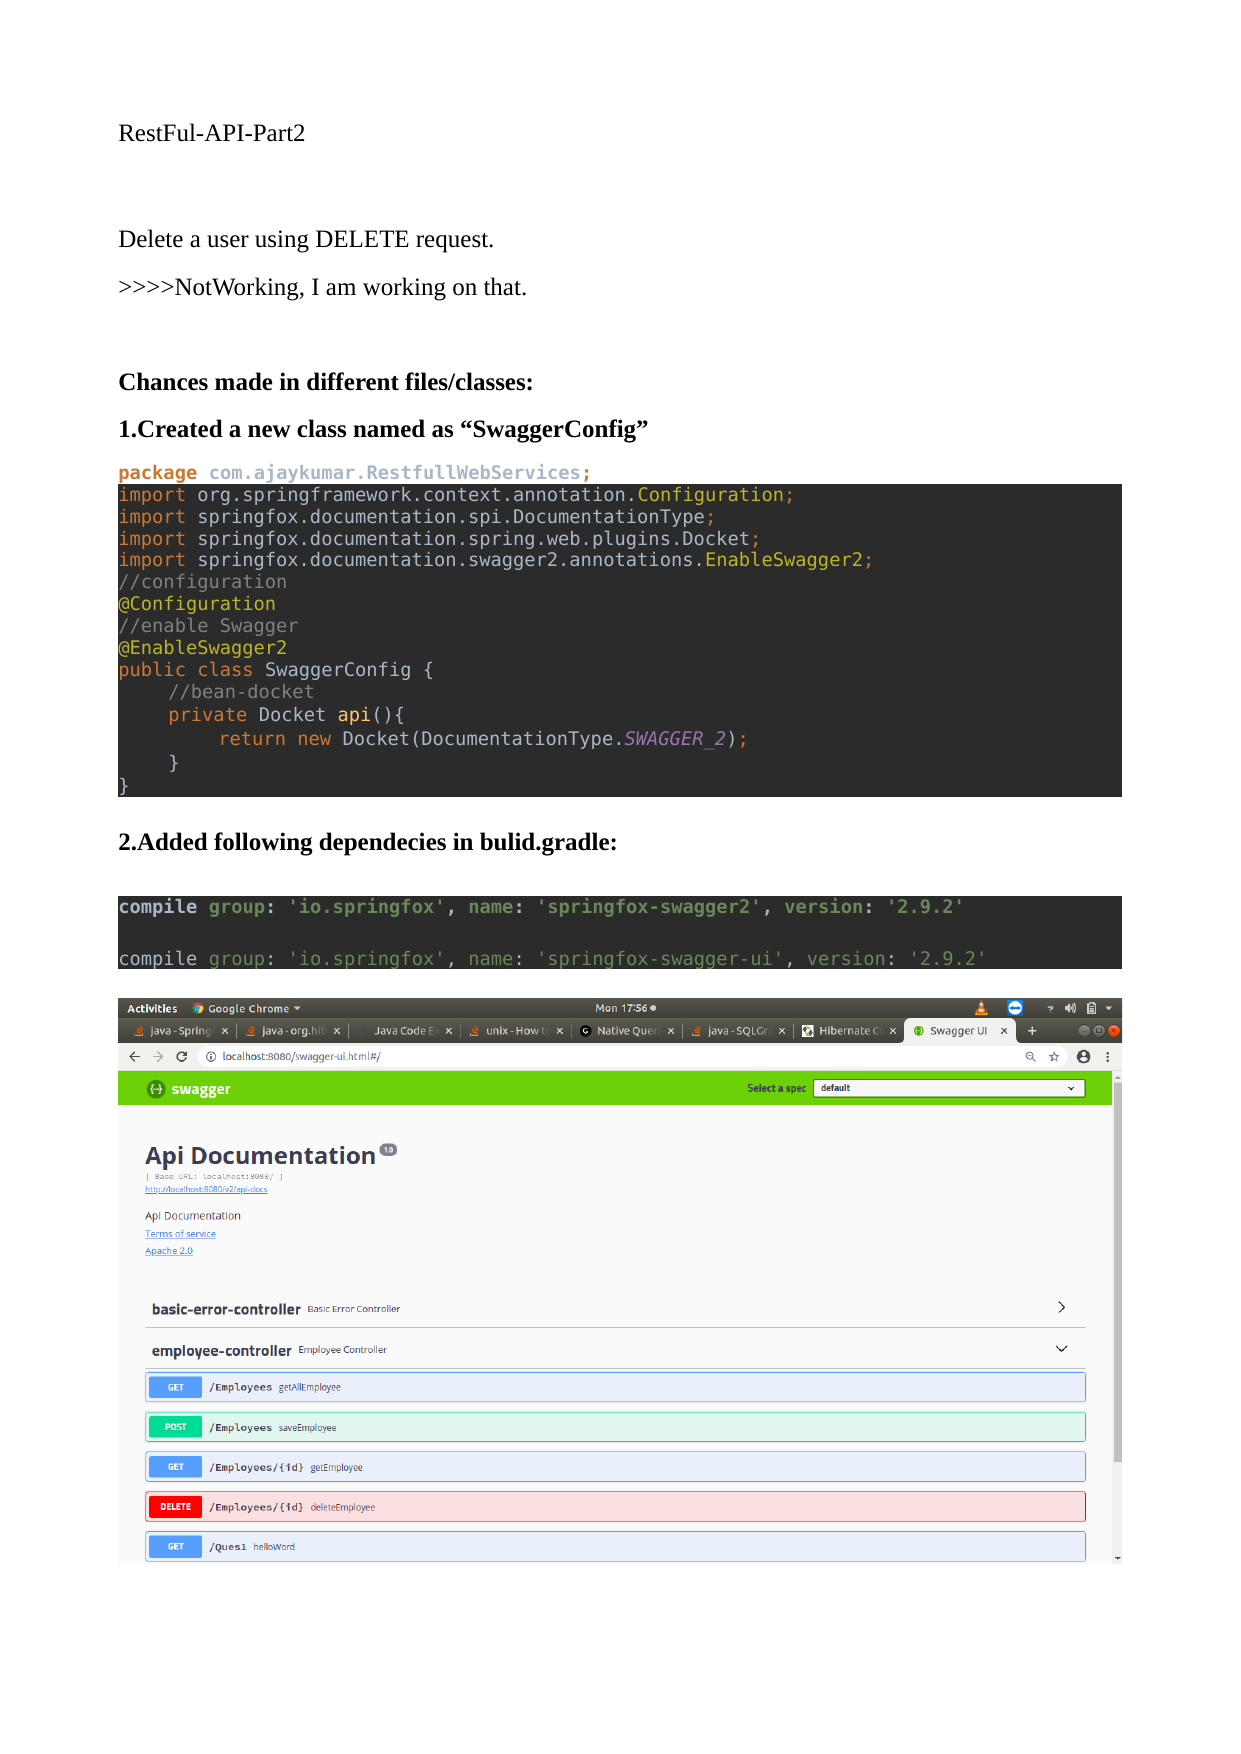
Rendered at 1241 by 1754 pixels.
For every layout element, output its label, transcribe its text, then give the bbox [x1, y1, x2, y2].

picture [118, 998, 1123, 1564]
text //enable Swagger [118, 615, 1122, 637]
text 2.Added following dependecies in bulid.gradle: [118, 827, 1122, 855]
text @Configuration [118, 593, 1122, 615]
text @EnableSwagger2 [118, 637, 1122, 659]
text } [118, 752, 1122, 775]
text 1.Created a new class named as “SwaggerConfig” [118, 414, 1122, 443]
text Delete a user using DELETE request. [118, 224, 1122, 253]
text //bean-docket [118, 681, 1122, 704]
text import springfox.documentation.spi.DocumentationType; [118, 506, 1122, 528]
text import springfox.documentation.spring.web.plugins.Docket; [118, 528, 1122, 549]
text compile group: 'io.springfox', name: 'springfox-swagger-ui', version: '2.9.2' [118, 947, 1122, 969]
text } [118, 775, 1122, 797]
text private Docket api(){ [118, 704, 1122, 728]
text >>>>NotWorking, I am working on that. [118, 272, 1122, 300]
text compile group: 'io.springfox', name: 'springfox-swagger2', version: '2.9.2' [118, 896, 1122, 918]
text Chances made in different files/classes: [118, 367, 1122, 396]
text return new Docket(DocumentationType.SWAGGER_2); [118, 728, 1122, 752]
text public class SwaggerConfig { [118, 659, 1122, 681]
text package com.ajaykumar.RestfullWebServices; [118, 462, 1122, 484]
text import springfox.documentation.swagger2.annotations.EnableSwagger2; [118, 549, 1122, 571]
text import org.springframework.context.annotation.Configuration; [118, 484, 1122, 506]
text //configuration [118, 571, 1122, 593]
